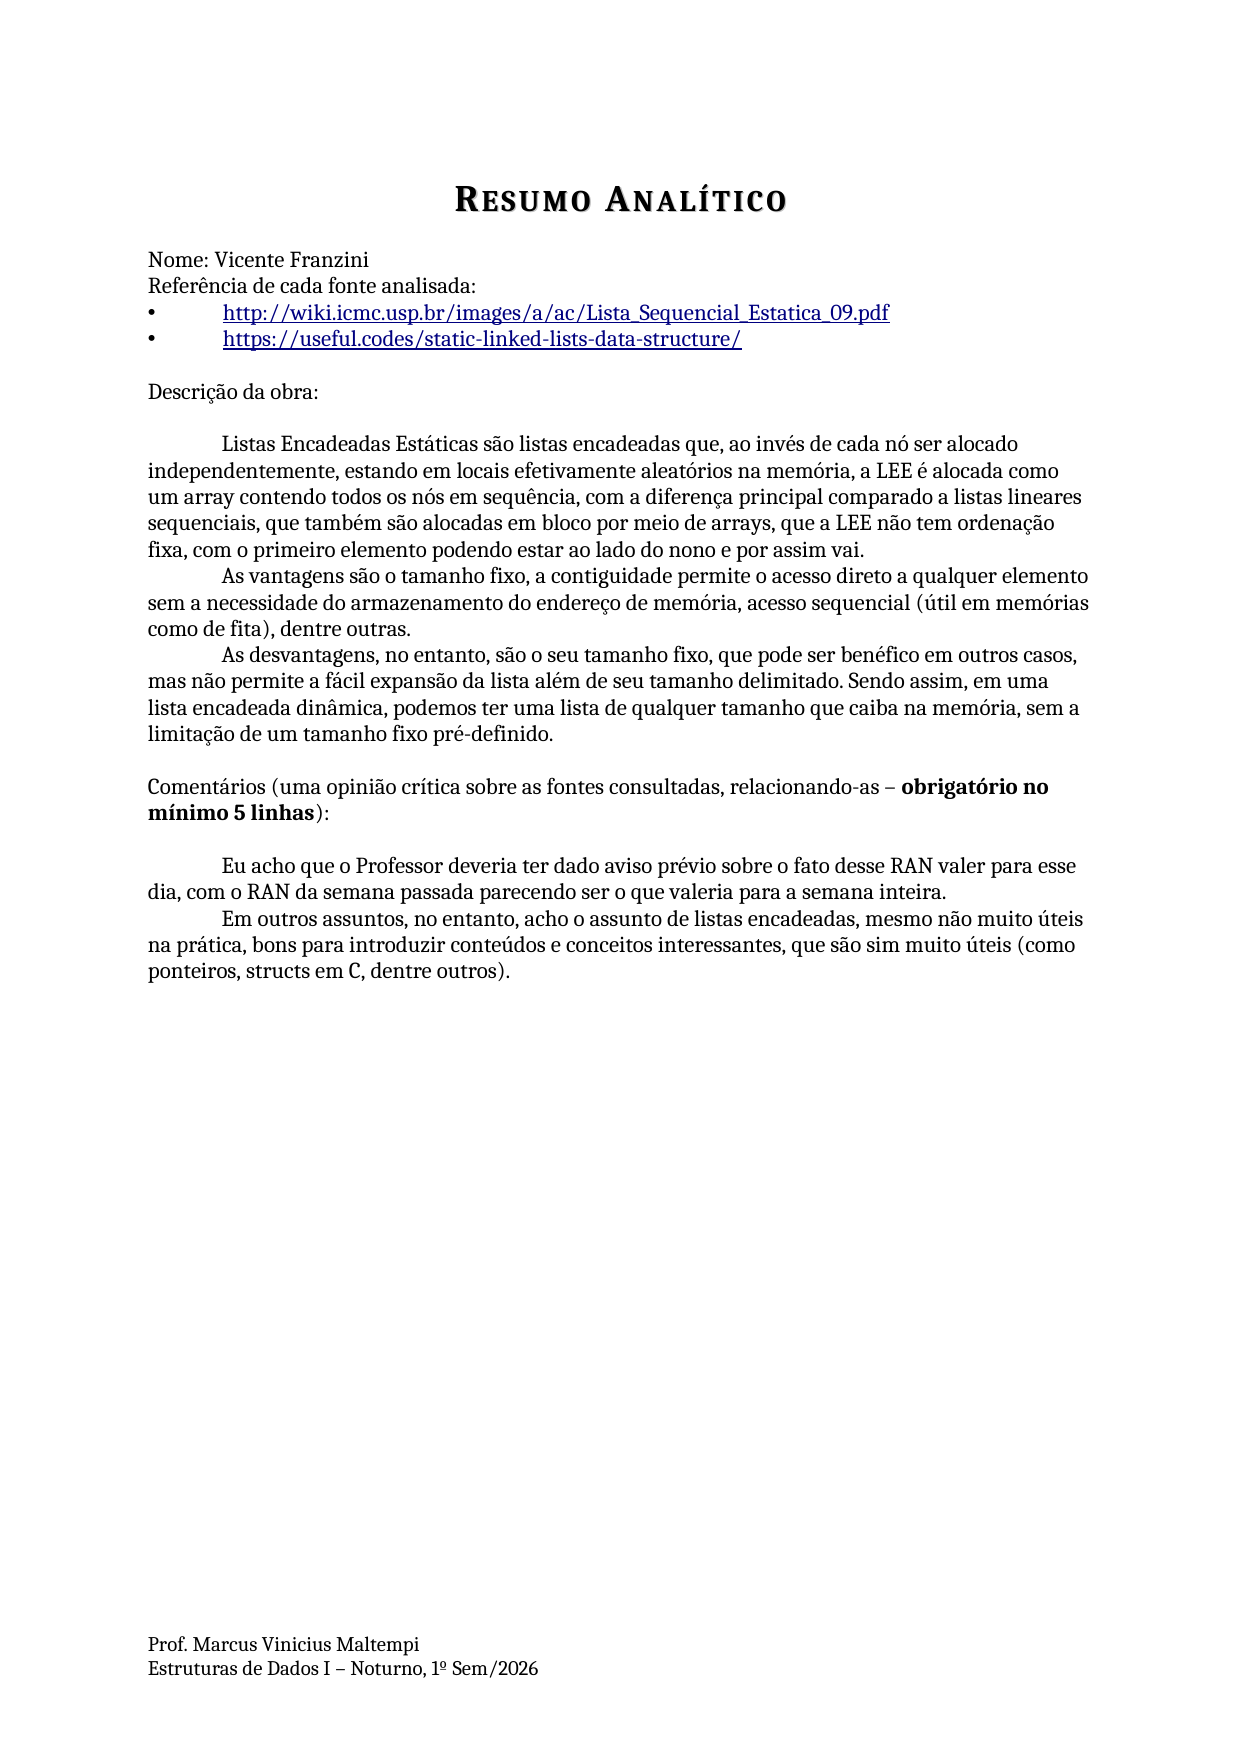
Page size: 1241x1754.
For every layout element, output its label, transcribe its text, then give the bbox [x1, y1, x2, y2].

text Referência de cada fonte analisada: [148, 273, 1092, 299]
text Eu acho que o Professor deveria ter dado aviso prévio sobre o fato desse RAN valer para esse dia, com o RAN da semana passada parecendo ser o que valeria para a semana inteira. [148, 853, 1092, 906]
text Descrição da obra: [148, 378, 1092, 405]
text As desvantagens, no entanto, são o seu tamanho fixo, que pode ser benéfico em outros casos, mas não permite a fácil expansão da lista além de seu tamanho delimitado. Sendo assim, em uma lista encadeada dinâmica, podemos ter uma lista de qualquer tamanho que caiba na memória, sem a limitação de um tamanho fixo pré-definido. [148, 642, 1092, 747]
text Nome: Vicente Franzini [148, 247, 1092, 273]
text Comentários (uma opinião crítica sobre as fontes consultadas, relacionando-as – obrigatório no mínimo 5 linhas): [148, 774, 1092, 826]
text As vantagens são o tamanho fixo, a contiguidade permite o acesso direto a qualquer elemento sem a necessidade do armazenamento do endereço de memória, acesso sequencial (útil em memórias como de fita), dentre outras. [148, 563, 1092, 642]
text Listas Encadeadas Estáticas são listas encadeadas que, ao invés de cada nó ser alocado independentemente, estando em locais efetivamente aleatórios na memória, a LEE é alocada como um array contendo todos os nós em sequência, com a diferença principal comparado a listas lineares sequenciais, que também são alocadas em bloco por meio de arrays, que a LEE não tem ordenação fixa, com o primeiro elemento podendo estar ao lado do nono e por assim vai. [148, 431, 1092, 563]
list http://wiki.icmc.usp.br/images/a/ac/Lista_Sequencial_Estatica_09.pdf [148, 299, 1092, 326]
text Resumo Analítico [148, 177, 1092, 220]
list https://useful.codes/static-linked-lists-data-structure/ [148, 326, 1092, 352]
text Em outros assuntos, no entanto, acho o assunto de listas encadeadas, mesmo não muito úteis na prática, bons para introduzir conteúdos e conceitos interessantes, que são sim muito úteis (como ponteiros, structs em C, dentre outros). [148, 906, 1092, 984]
